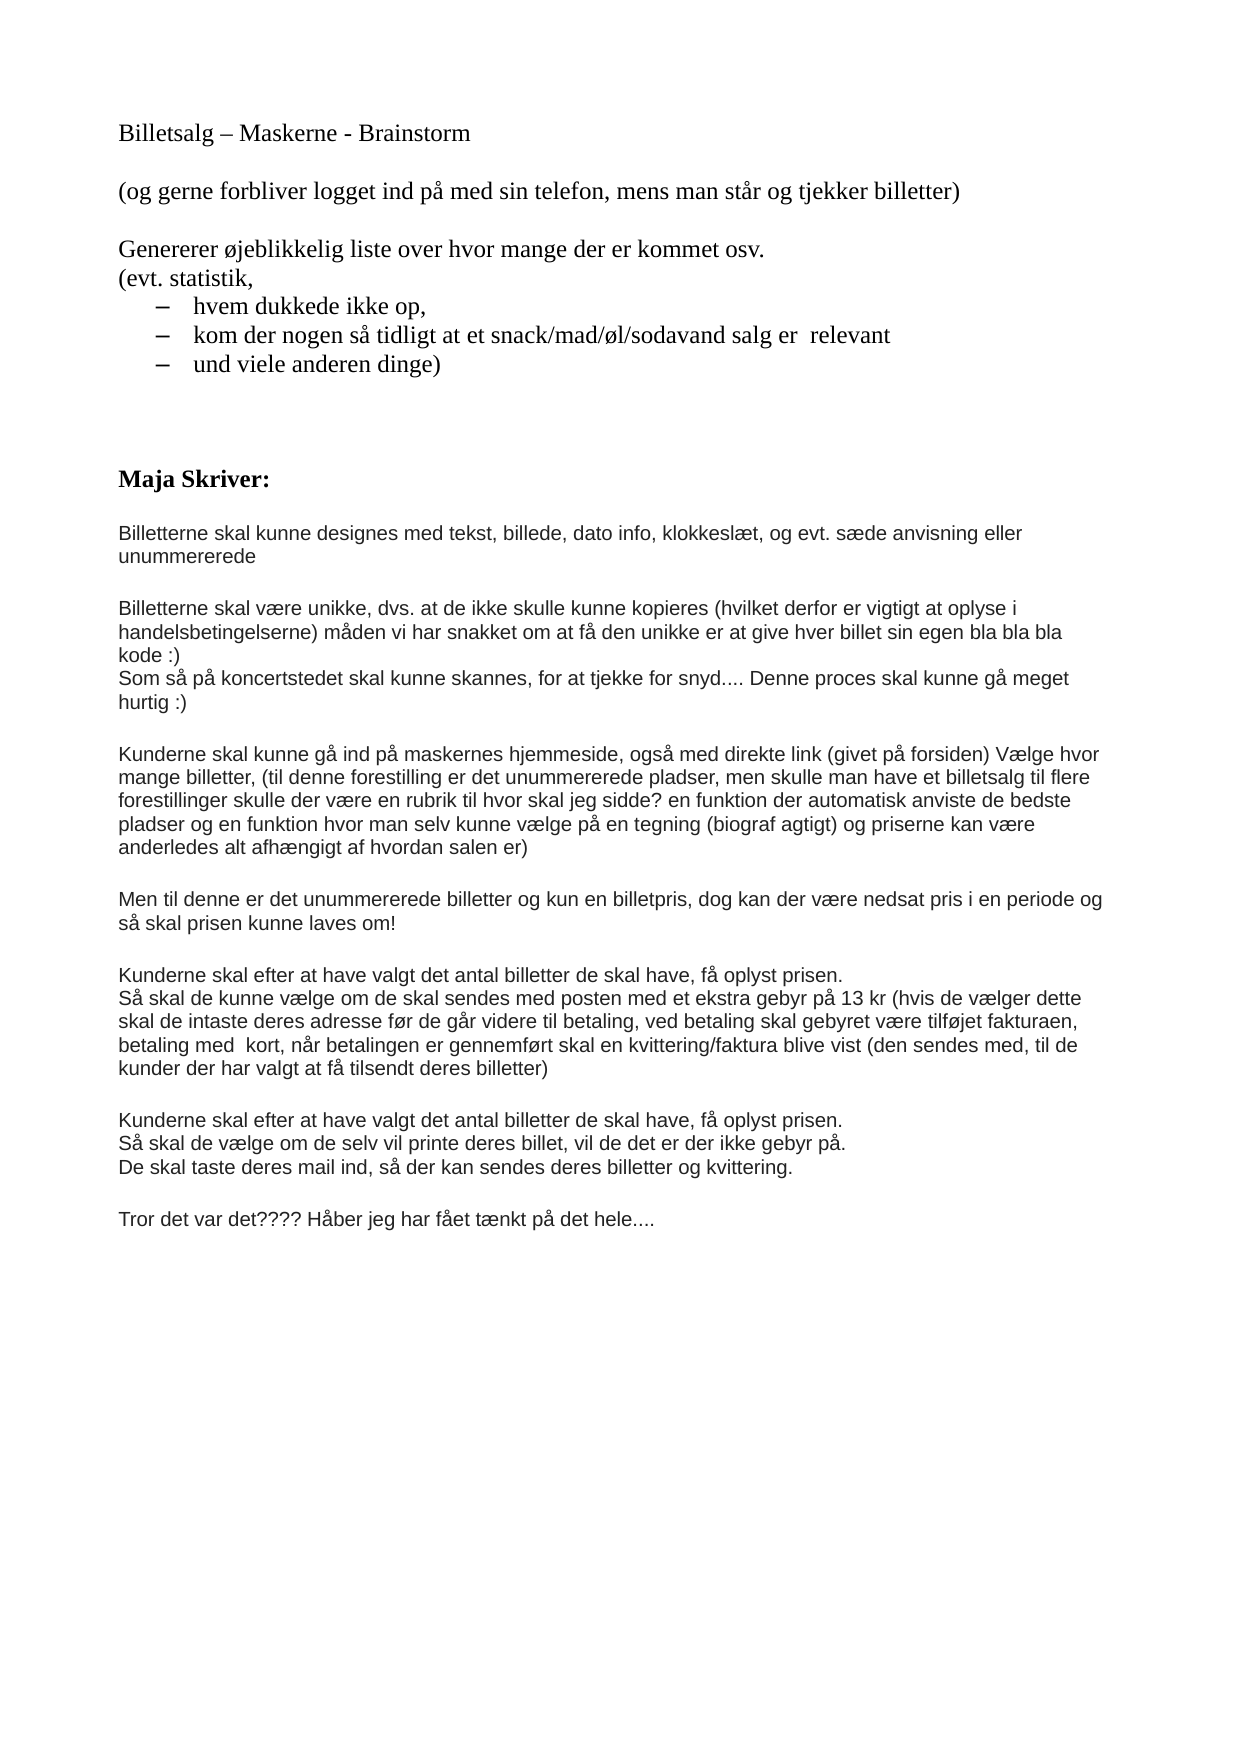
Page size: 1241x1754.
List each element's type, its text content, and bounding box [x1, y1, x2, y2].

text Kunderne skal kunne gå ind på maskernes hjemmeside, også med direkte link (givet på forsiden) Vælge hvor mange billetter, (til denne forestilling er det unummererede pladser, men skulle man have et billetsalg til flere forestillinger skulle der være en rubrik til hvor skal jeg sidde? en funktion der automatisk anviste de bedste pladser og en funktion hvor man selv kunne vælge på en tegning (biograf agtigt) og priserne kan være anderledes alt afhængigt af hvordan salen er) [118, 742, 1122, 859]
text Genererer øjeblikkelig liste over hvor mange der er kommet osv. [118, 234, 1122, 263]
text Maja Skriver: [118, 464, 1122, 493]
text Så skal de vælge om de selv vil printe deres billet, vil de det er der ikke gebyr på. [118, 1132, 1122, 1155]
text Tror det var det???? Håber jeg har fået tænkt på det hele.... [118, 1207, 1122, 1231]
text Kunderne skal efter at have valgt det antal billetter de skal have, få oplyst prisen. [118, 1108, 1122, 1132]
list kom der nogen så tidligt at et snack/mad/øl/sodavand salg er relevant [156, 320, 1122, 349]
text Men til denne er det unummererede billetter og kun en billetpris, dog kan der være nedsat pris i en periode og så skal prisen kunne laves om! [118, 888, 1122, 934]
list hvem dukkede ikke op, [156, 291, 1122, 320]
text (og gerne forbliver logget ind på med sin telefon, mens man står og tjekker billetter) [118, 176, 1122, 205]
text Så skal de kunne vælge om de skal sendes med posten med et ekstra gebyr på 13 kr (hvis de vælger dette skal de intaste deres adresse før de går videre til betaling, ved betaling skal gebyret være tilføjet fakturaen, betaling med kort, når betalingen er gennemført skal en kvittering/faktura blive vist (den sendes med, til de kunder der har valgt at få tilsendt deres billetter) [118, 986, 1122, 1080]
text Kunderne skal efter at have valgt det antal billetter de skal have, få oplyst prisen. [118, 963, 1122, 986]
text Som så på koncertstedet skal kunne skannes, for at tjekke for snyd.... Denne proces skal kunne gå meget hurtig :) [118, 667, 1122, 713]
text Billetterne skal være unikke, dvs. at de ikke skulle kunne kopieres (hvilket derfor er vigtigt at oplyse i handelsbetingelserne) måden vi har snakket om at få den unikke er at give hver billet sin egen bla bla bla kode :) [118, 597, 1122, 667]
text Billetterne skal kunne designes med tekst, billede, dato info, klokkeslæt, og evt. sæde anvisning eller unummererede [118, 521, 1122, 568]
text De skal taste deres mail ind, så der kan sendes deres billetter og kvittering. [118, 1155, 1122, 1178]
list und viele anderen dinge) [156, 349, 1122, 378]
text (evt. statistik, [118, 263, 1122, 291]
